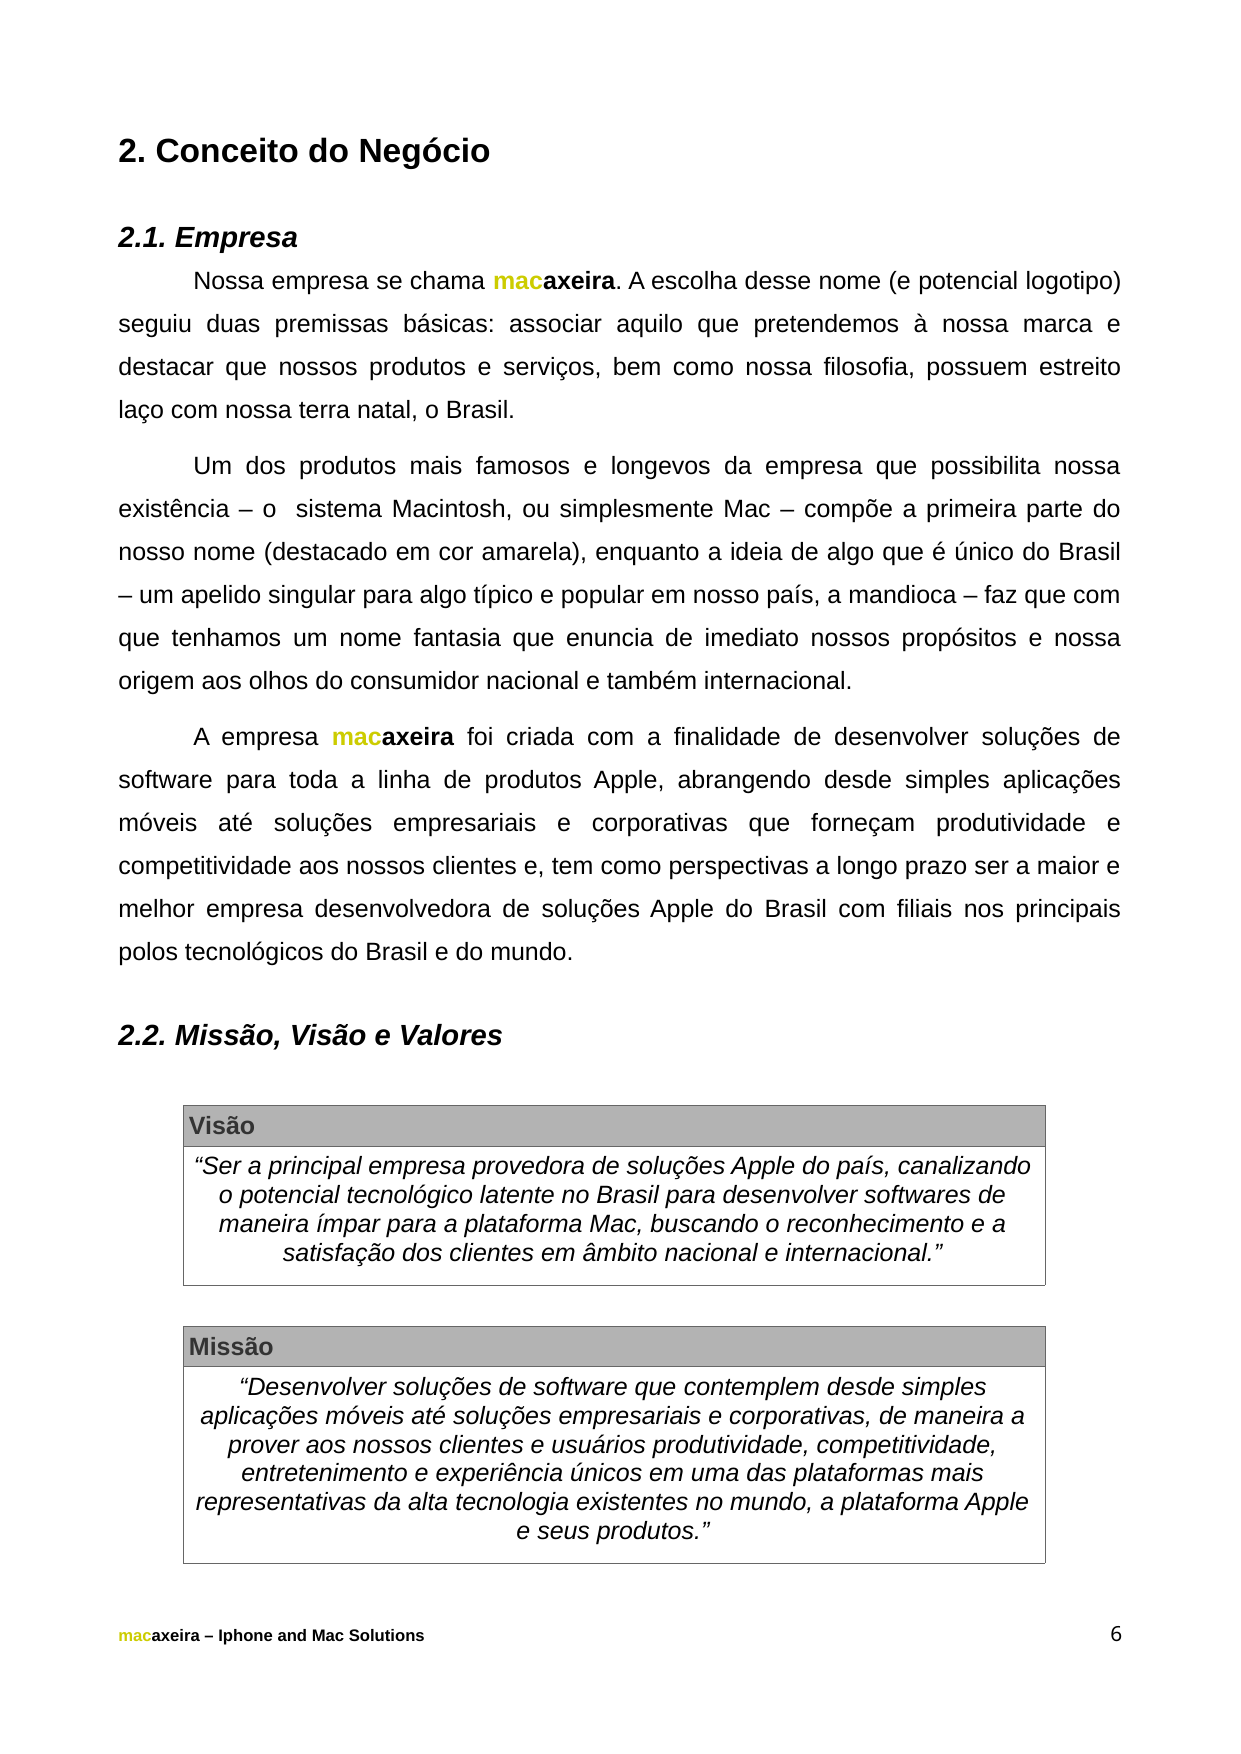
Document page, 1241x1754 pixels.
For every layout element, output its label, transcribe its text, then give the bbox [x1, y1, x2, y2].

subtitle 2.1. Empresa [118, 220, 1122, 253]
text Nossa empresa se chama macaxeira. A escolha desse nome (e potencial logotipo) seguiu duas premissas básicas: associar aquilo que pretendemos à nossa marca e destacar que nossos produtos e serviços, bem como nossa filosofia, possuem estreito laço com nossa terra natal, o Brasil. [118, 266, 1122, 424]
text A empresa macaxeira foi criada com a finalidade de desenvolver soluções de software para toda a linha de produtos Apple, abrangendo desde simples aplicações móveis até soluções empresariais e corporativas que forneçam produtividade e competitividade aos nossos clientes e, tem como perspectivas a longo prazo ser a maior e melhor empresa desenvolvedora de soluções Apple do Brasil com filiais nos principais polos tecnológicos do Brasil e do mundo. [118, 722, 1122, 966]
subtitle 2.2. Missão, Visão e Valores [118, 1018, 1122, 1051]
table_cell “Ser a principal empresa provedora de soluções Apple do país, canalizando o potencial tecnológico latente no Brasil para desenvolver softwares de maneira ímpar para a plataforma Mac, buscando o reconhecimento e a satisfação dos clientes em âmbito nacional e internacional.” [184, 1147, 1045, 1284]
subtitle 2. Conceito do Negócio [118, 131, 1122, 170]
table_cell “Desenvolver soluções de software que contemplem desde simples aplicações móveis até soluções empresariais e corporativas, de maneira a prover aos nossos clientes e usuários produtividade, competitividade, entretenimento e experiência únicos em uma das plataformas mais representativas da alta tecnologia existentes no mundo, a plataforma Apple e seus produtos.” [184, 1367, 1045, 1563]
text Um dos produtos mais famosos e longevos da empresa que possibilita nossa existência – o sistema Macintosh, ou simplesmente Mac – compõe a primeira parte do nosso nome (destacado em cor amarela), enquanto a ideia de algo que é único do Brasil – um apelido singular para algo típico e popular em nosso país, a mandioca – faz que com que tenhamos um nome fantasia que enuncia de imediato nossos propósitos e nossa origem aos olhos do consumidor nacional e também internacional. [118, 451, 1122, 695]
table_header Missão [184, 1327, 1045, 1366]
table_header Visão [184, 1106, 1045, 1146]
